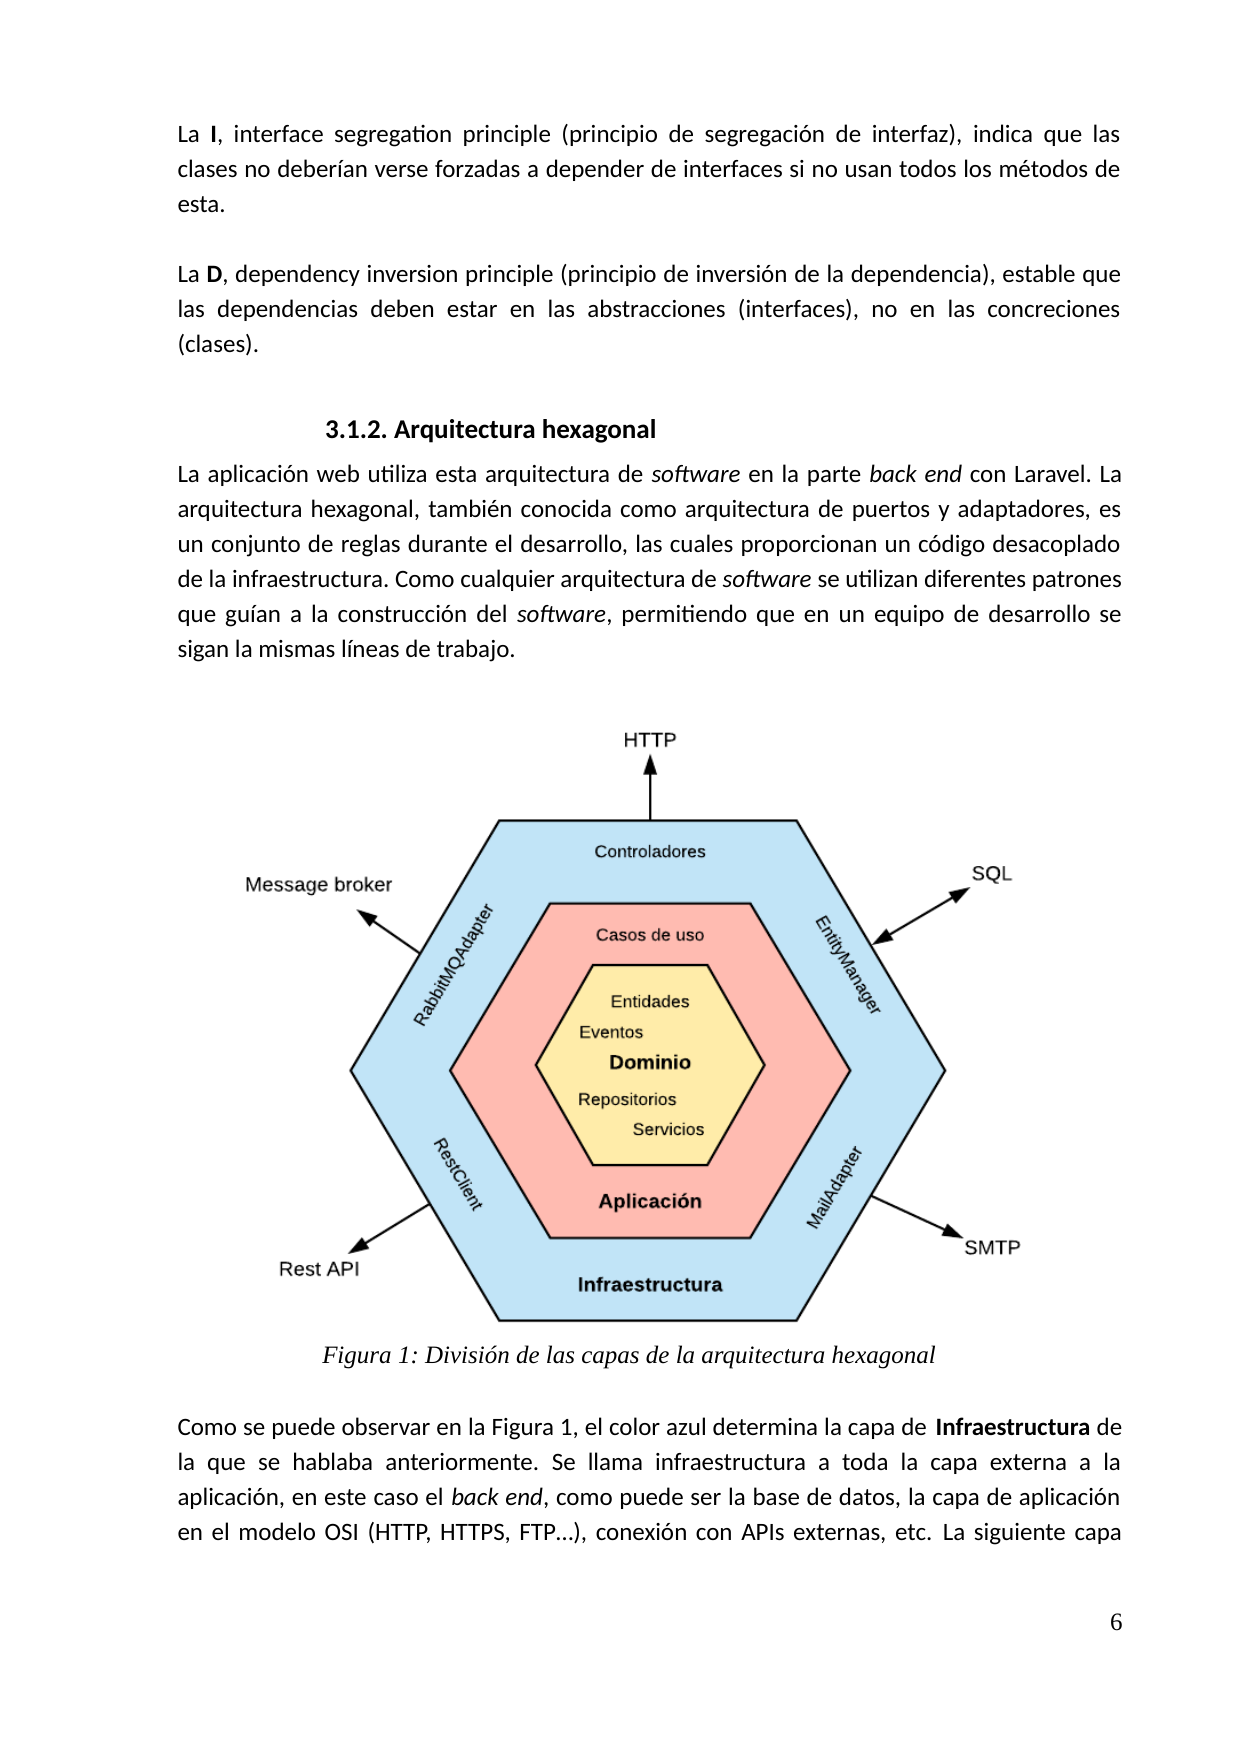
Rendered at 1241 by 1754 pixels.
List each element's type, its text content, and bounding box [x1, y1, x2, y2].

text La I, interface segregation principle (principio de segregación de interfaz), indica que las clases no deberían verse forzadas a depender de interfaces si no usan todos los métodos de esta. [177, 184, 1122, 219]
text La D, dependency inversion principle (principio de inversión de la dependencia), estable que las dependencias deben estar en las abstracciones (interfaces), no en las concreciones (clases). [177, 289, 1122, 293]
text La I, interface segregation principle (principio de segregación de interfaz), indica que las clases no deberían verse forzadas a depender de interfaces si no usan todos los métodos de esta. [177, 149, 1122, 153]
text La D, dependency inversion principle (principio de inversión de la dependencia), estable que las dependencias deben estar en las abstracciones (interfaces), no en las concreciones (clases). [177, 324, 1122, 359]
text La aplicación web utiliza esta arquitectura de software en la parte back end con Laravel. La arquitectura hexagonal, también conocida como arquitectura de puertos y adaptadores, es un conjunto de reglas durante el desarrollo, las cuales proporcionan un código desacoplado de la infraestructura. Como cualquier arquitectura de software se utilizan diferentes patrones que guían a la construcción del software, permitiendo que en un equipo de desarrollo se sigan la mismas líneas de trabajo. [177, 586, 1122, 598]
text Como se puede observar en la Figura 1, el color azul determina la capa de Infraestructura de la que se hablaba anteriormente. Se llama infraestructura a toda la capa externa a la aplicación, en este caso el back end, como puede ser la base de datos, la capa de aplicación en el modelo OSI (HTTP, HTTPS, FTP…), conexión con APIs externas, etc. La siguiente capa hacia adentro es la de Aplicación (no confundir con la capa de Aplicación del modelo OSI, en arquitectura hexagonal representa la aplicación en si), es decir, los casos de uso, también llamados servicios de aplicación en DDD o Acciones en IDD, son las diferentes cosas que puede hacer la aplicación, de ahí su nombre. Y por último encontramos la capa de Dominio, que es el núcleo del software. En esta capa influye sobretodo el departamento de negocio, ya que es quien guía las funcionalidades del software y cómo serán estas. Entre otras cosas en esta capa se encuentran las entidades, los value objects y los repositorios (no las implementaciones, ya que si fuera así el dominio conocería la capa de infraestructura y eso no puede ocurrir, más adelante se explica). Por último, comentar que lo más importante de esta arquitectura no es solo la diferenciación de las capas sino el flujo de estas y cómo interactúan entre si. De esta forma, si la aplicación no conoce nada de la capa externa podemos intercambiar esa capa sin que afecte a nuestro dominio. En el siguiente diagrama se observa mejor. [177, 1442, 1122, 1481]
text Figura 1: División de las capas de la arquitectura hexagonal [230, 1335, 1030, 1369]
text La aplicación web utiliza esta arquitectura de software en la parte back end con Laravel. La arquitectura hexagonal, también conocida como arquitectura de puertos y adaptadores, es un conjunto de reglas durante el desarrollo, las cuales proporcionan un código desacoplado de la infraestructura. Como cualquier arquitectura de software se utilizan diferentes patrones que guían a la construcción del software, permitiendo que en un equipo de desarrollo se sigan la mismas líneas de trabajo. [177, 629, 1122, 664]
subtitle 3.1.2. Arquitectura hexagonal [657, 413, 1122, 446]
text La aplicación web utiliza esta arquitectura de software en la parte back end con Laravel. La arquitectura hexagonal, también conocida como arquitectura de puertos y adaptadores, es un conjunto de reglas durante el desarrollo, las cuales proporcionan un código desacoplado de la infraestructura. Como cualquier arquitectura de software se utilizan diferentes patrones que guían a la construcción del software, permitiendo que en un equipo de desarrollo se sigan la mismas líneas de trabajo. [177, 559, 1122, 585]
picture [230, 717, 1030, 1335]
